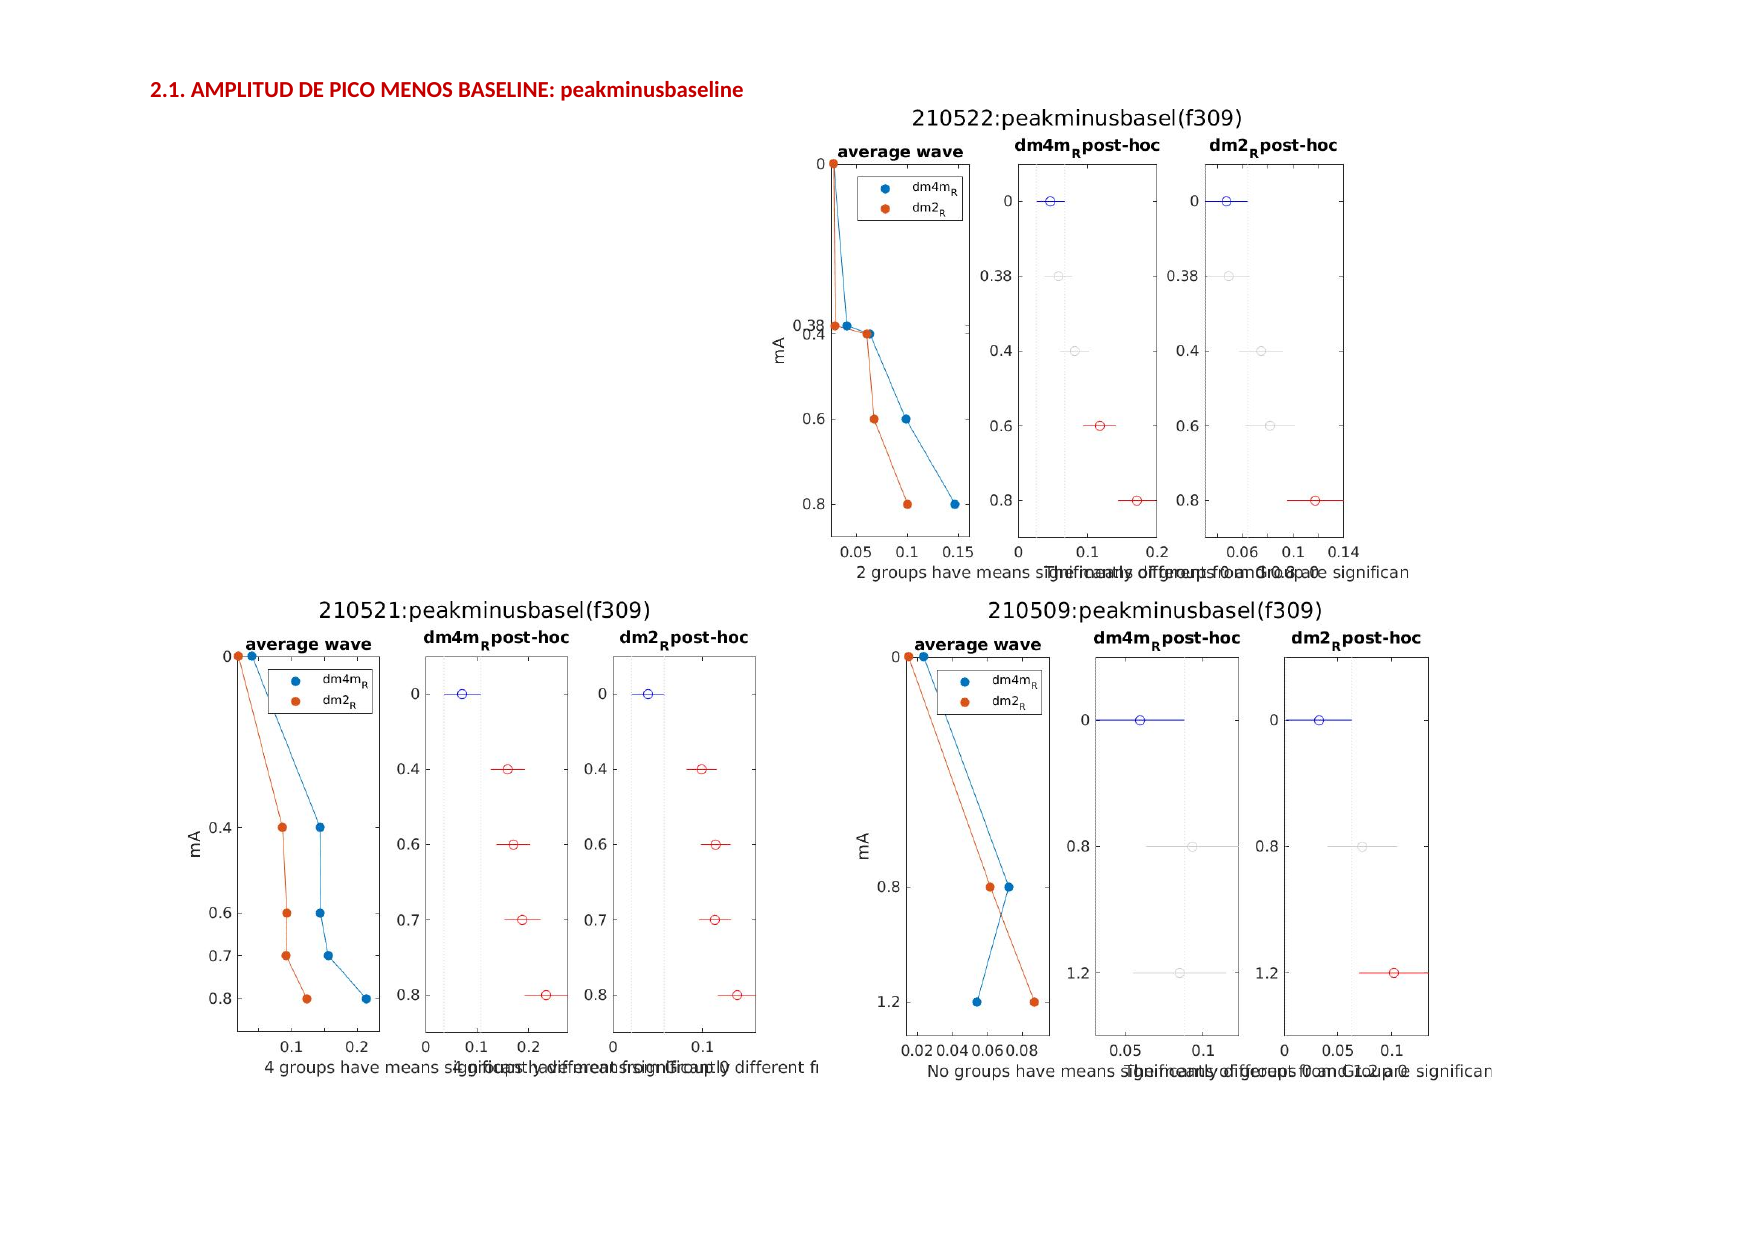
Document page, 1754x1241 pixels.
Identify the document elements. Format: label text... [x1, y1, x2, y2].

text 2.1. AMPLITUD DE PICO MENOS BASELINE: peakminusbaseline [150, 75, 1604, 1165]
picture [744, 97, 1410, 588]
picture [150, 589, 1492, 1087]
